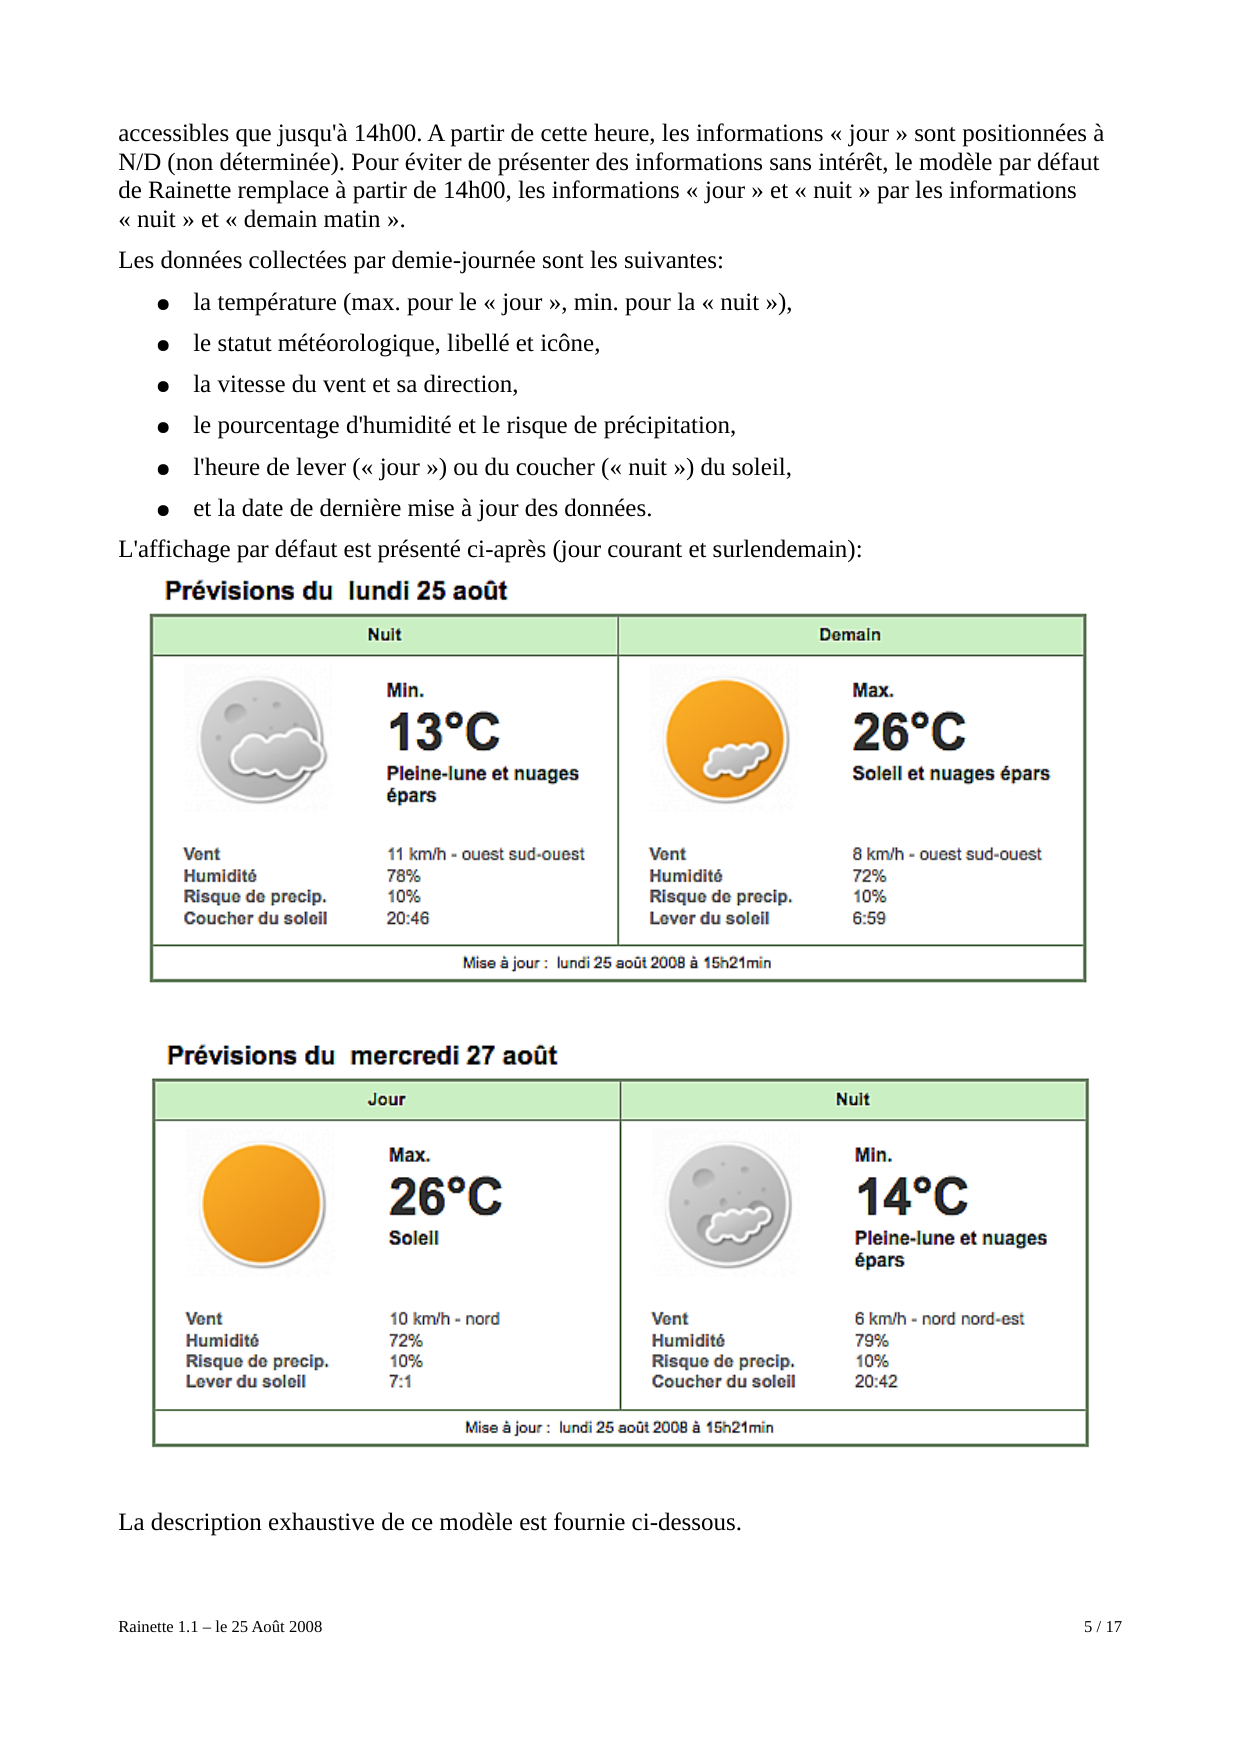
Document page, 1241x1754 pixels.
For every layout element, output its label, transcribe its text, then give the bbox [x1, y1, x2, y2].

list la vitesse du vent et sa direction, [156, 369, 1122, 398]
list la température (max. pour le « jour », min. pour la « nuit »), [156, 287, 1122, 316]
list le statut météorologique, libellé et icône, [156, 328, 1122, 357]
text L'affichage par défaut est présenté ci-après (jour courant et surlendemain): [118, 534, 1122, 563]
text La description exhaustive de ce modèle est fournie ci-dessous. [118, 1507, 1122, 1535]
text Les données collectées par demie-journée sont les suivantes: [118, 246, 1122, 274]
list le pourcentage d'humidité et le risque de précipitation, [156, 411, 1122, 439]
text accessibles que jusqu'à 14h00. A partir de cette heure, les informations « jour » sont positionnées à N/D (non déterminée). Pour éviter de présenter des informations sans intérêt, le modèle par défaut de Rainette remplace à partir de 14h00, les informations « jour » et « nuit » par les informations « nuit » et « demain matin ». [118, 118, 1122, 233]
picture [140, 1035, 1100, 1466]
list l'heure de lever (« jour ») ou du coucher (« nuit ») du soleil, [156, 452, 1122, 481]
list et la date de dernière mise à jour des données. [156, 493, 1122, 522]
picture [144, 575, 1096, 995]
